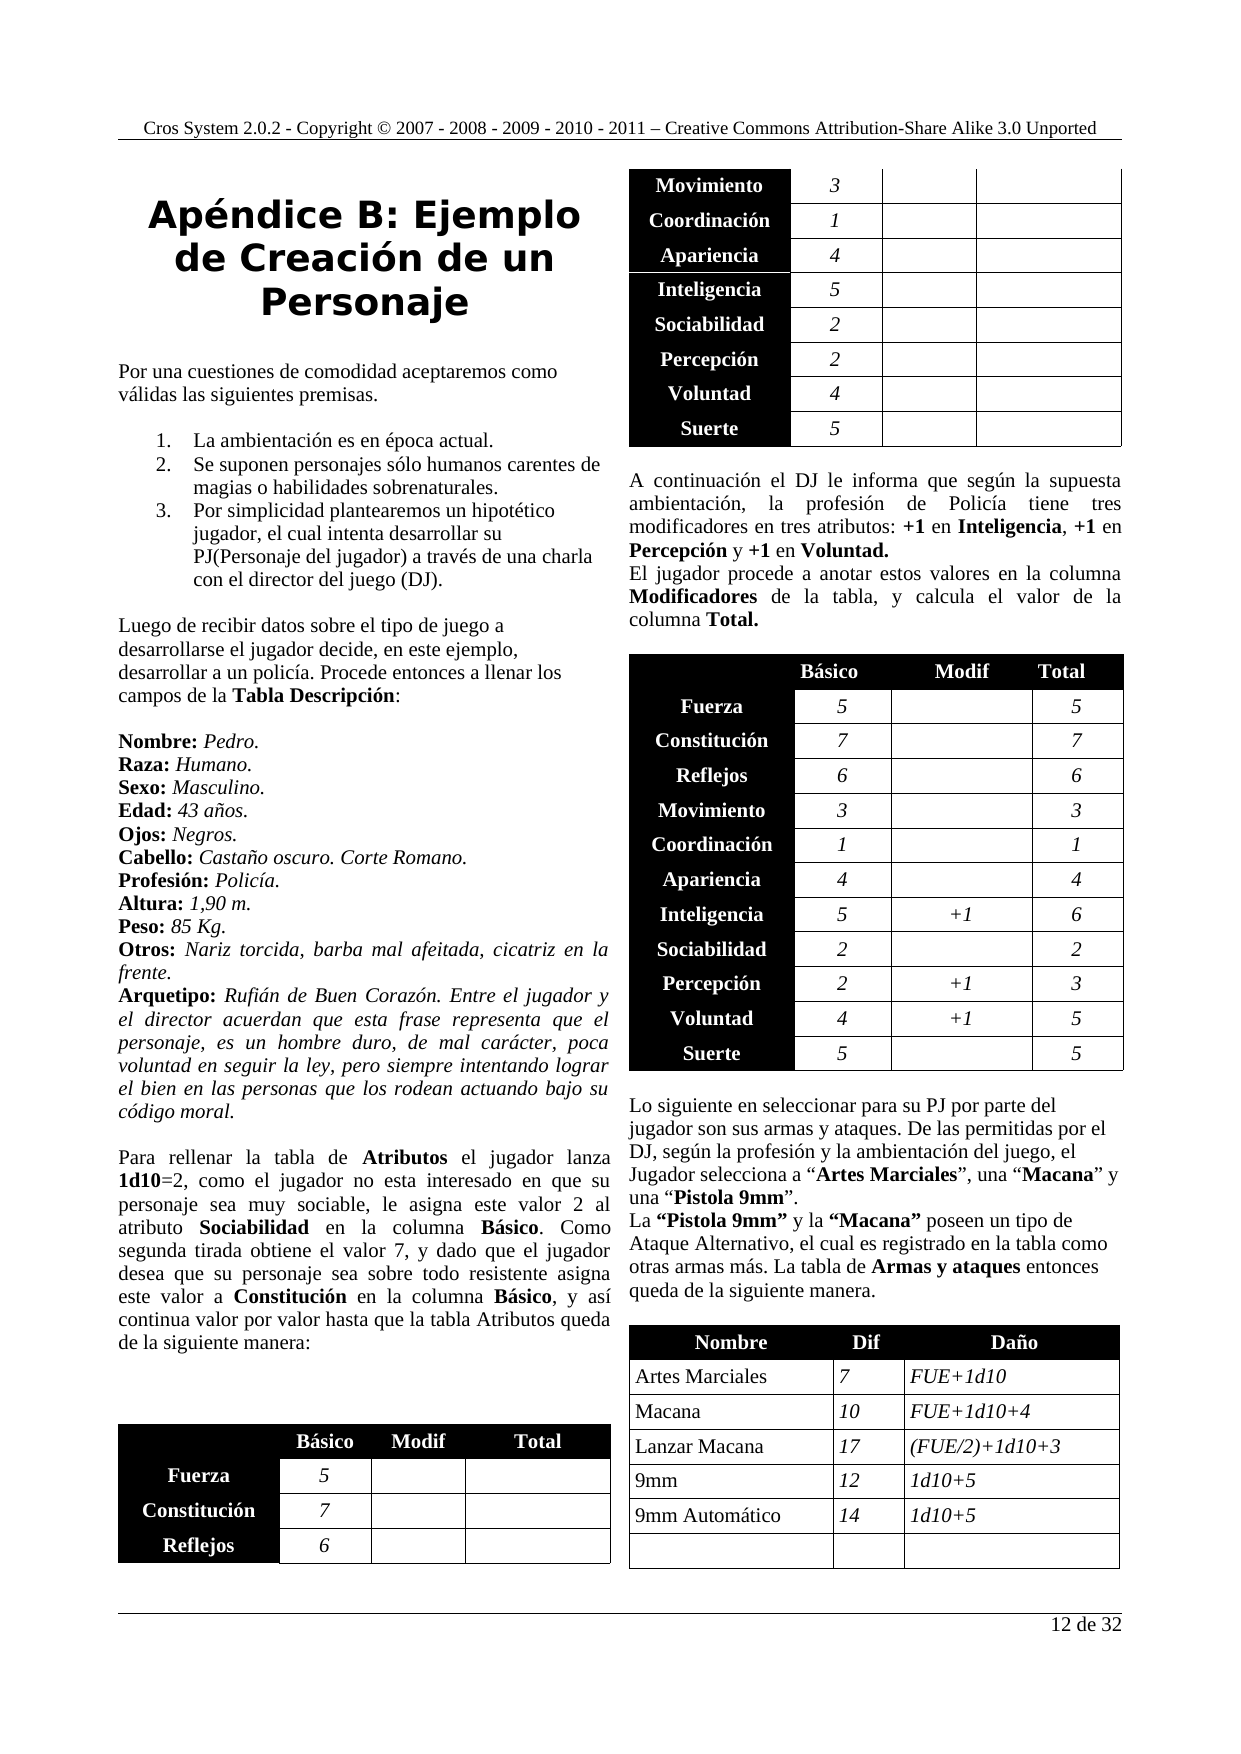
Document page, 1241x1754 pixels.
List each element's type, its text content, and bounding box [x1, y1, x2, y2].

table_cell Sociabilidad [630, 307, 789, 342]
table_cell Lanzar Macana [630, 1430, 833, 1464]
table_cell 2 [1033, 932, 1123, 966]
table_cell 7 [795, 724, 891, 758]
text La “Pistola 9mm” y la “Macana” poseen un tipo de Ataque Alternativo, el cual es registrado en la tabla como otras armas más. La tabla de Armas y ataques entonces queda de la siguiente manera. [629, 1209, 1122, 1302]
table_cell 1d10+5 [905, 1465, 1119, 1498]
table_cell FUE+1d10+4 [905, 1395, 1119, 1429]
text Cabello: Castaño oscuro. Corte Romano. [118, 846, 611, 869]
text Profesión: Policía. [118, 869, 611, 892]
table_cell [466, 1459, 610, 1493]
table_cell Artes Marciales [630, 1360, 833, 1394]
list Por simplicidad plantearemos un hipotético jugador, el cual intenta desarrollar su PJ(Personaje del jugador) a través de una charla con el director del juego (DJ). [156, 499, 611, 591]
table_cell [883, 273, 976, 307]
table_cell 1 [791, 204, 882, 238]
table_cell Percepción [630, 342, 789, 377]
list Se suponen personajes sólo humanos carentes de magias o habilidades sobrenaturales. [156, 452, 611, 499]
table_cell Macana [630, 1395, 833, 1429]
table_cell 1 [1033, 829, 1123, 862]
table_cell 6 [1033, 759, 1123, 793]
table_cell 3 [1033, 794, 1123, 828]
table_cell [892, 863, 1032, 897]
table_cell 4 [791, 377, 882, 411]
table_header Modif [372, 1425, 465, 1458]
table_cell 5 [1033, 1002, 1123, 1036]
table_cell [372, 1529, 465, 1563]
table_cell [977, 377, 1121, 411]
table_cell [883, 308, 976, 342]
table_cell [466, 1494, 610, 1528]
table_cell [883, 169, 976, 203]
text A continuación el DJ le informa que según la supuesta ambientación, la profesión de Policía tiene tres modificadores en tres atributos: +1 en Inteligencia, +1 en Percepción y +1 en Voluntad. [629, 469, 1122, 562]
table_header Total [1033, 655, 1123, 689]
table_cell [892, 724, 1032, 758]
table_cell [892, 759, 1032, 793]
table_cell Apariencia [630, 863, 794, 897]
table_cell [892, 1037, 1032, 1070]
table_cell Fuerza [119, 1460, 279, 1493]
table_header Modif [892, 655, 1032, 689]
table_cell [892, 932, 1032, 966]
text Edad: 43 años. [118, 799, 611, 822]
text Luego de recibir datos sobre el tipo de juego a desarrollarse el jugador decide, en este ejemplo, desarrollar a un policía. Procede entonces a llenar los campos de la Tabla Descripción: [118, 614, 611, 707]
table_cell Sociabilidad [630, 932, 794, 966]
table_cell 5 [795, 1037, 891, 1070]
table_header [119, 1425, 279, 1458]
table_cell +1 [892, 1002, 1032, 1036]
table_cell [977, 308, 1121, 342]
table_cell [977, 273, 1121, 307]
table_cell +1 [892, 967, 1032, 1001]
table_cell Constitución [630, 724, 794, 758]
table_cell (FUE/2)+1d10+3 [905, 1430, 1119, 1464]
table_cell [883, 377, 976, 411]
table_cell 14 [834, 1499, 904, 1533]
table_cell Movimiento [630, 794, 794, 828]
table_cell [905, 1534, 1119, 1568]
table_cell [977, 343, 1121, 376]
table_cell [883, 412, 976, 446]
table_header Total [466, 1425, 610, 1458]
table_cell 5 [1033, 690, 1123, 723]
text Peso: 85 Kg. [118, 915, 611, 938]
table_cell 5 [791, 273, 882, 307]
table_cell 7 [1033, 724, 1123, 758]
table_cell 5 [280, 1459, 371, 1493]
table_cell [892, 829, 1032, 862]
table_cell 4 [795, 1002, 891, 1036]
text Arquetipo: Rufián de Buen Corazón. Entre el jugador y el director acuerdan que esta frase representa que el personaje, es un hombre duro, de mal carácter, poca voluntad en seguir la ley, pero siempre intentando lograr el bien en las personas que los rodean actuando bajo su código moral. [118, 984, 611, 1123]
table_cell 1 [795, 829, 891, 862]
table_cell Reflejos [630, 759, 794, 793]
table_cell [977, 169, 1121, 203]
table_cell 6 [795, 759, 891, 793]
table_cell Voluntad [630, 1002, 794, 1036]
table_cell Coordinación [630, 829, 794, 862]
table_cell Inteligencia [630, 273, 789, 307]
text Otros: Nariz torcida, barba mal afeitada, cicatriz en la frente. [118, 938, 611, 984]
table_cell [630, 1534, 833, 1568]
table_cell 6 [280, 1529, 371, 1563]
table_cell [883, 239, 976, 272]
table_cell 7 [834, 1360, 904, 1394]
table_cell 7 [280, 1494, 371, 1528]
table_cell [892, 690, 1032, 723]
subtitle Apéndice B: Ejemplo de Creación de un Personaje [118, 193, 611, 324]
table_cell 2 [791, 343, 882, 376]
table_cell 5 [795, 898, 891, 931]
table_cell Fuerza [630, 690, 794, 723]
table_cell 10 [834, 1395, 904, 1429]
table_cell 3 [791, 169, 882, 203]
table_cell 17 [834, 1430, 904, 1464]
text Para rellenar la tabla de Atributos el jugador lanza 1d10=2, como el jugador no esta interesado en que su personaje sea muy sociable, le asigna este valor 2 al atributo Sociabilidad en la columna Básico. Como segunda tirada obtiene el valor 7, y dado que el jugador desea que su personaje sea sobre todo resistente asigna este valor a Constitución en la columna Básico, y así continua valor por valor hasta que la tabla Atributos queda de la siguiente manera: [118, 1146, 611, 1354]
table_cell [883, 343, 976, 376]
table_header Dif [834, 1326, 904, 1359]
table_cell 6 [1033, 898, 1123, 931]
table_cell 4 [795, 863, 891, 897]
table_cell Movimiento [630, 169, 789, 203]
table_cell [372, 1494, 465, 1528]
table_cell FUE+1d10 [905, 1360, 1119, 1394]
table_cell [834, 1534, 904, 1568]
table_cell 1d10+5 [905, 1499, 1119, 1533]
table_header Básico [795, 655, 891, 689]
table_cell Suerte [630, 412, 789, 446]
table_cell 2 [795, 932, 891, 966]
table_cell Constitución [119, 1493, 279, 1528]
table_cell [977, 239, 1121, 272]
text Nombre: Pedro. [118, 730, 611, 753]
table_header Básico [280, 1425, 371, 1458]
table_cell 3 [795, 794, 891, 828]
text Raza: Humano. [118, 753, 611, 776]
table_cell 5 [791, 412, 882, 446]
table_cell [977, 204, 1121, 238]
table_cell 2 [795, 967, 891, 1001]
table_cell 12 [834, 1465, 904, 1498]
table_cell [466, 1529, 610, 1563]
table_cell 9mm [630, 1465, 833, 1498]
table_cell 5 [1033, 1037, 1123, 1070]
table_cell 9mm Automático [630, 1499, 833, 1533]
text Por una cuestiones de comodidad aceptaremos como válidas las siguientes premisas. [118, 360, 611, 406]
table_cell 4 [1033, 863, 1123, 897]
table_cell 4 [791, 239, 882, 272]
table_cell Voluntad [630, 377, 789, 411]
table_cell 5 [795, 690, 891, 723]
table_cell 2 [791, 308, 882, 342]
table_cell Apariencia [630, 238, 789, 272]
table_cell Percepción [630, 967, 794, 1001]
text Ojos: Negros. [118, 822, 611, 846]
table_cell [372, 1459, 465, 1493]
table_cell [883, 204, 976, 238]
text Lo siguiente en seleccionar para su PJ por parte del jugador son sus armas y ataques. De las permitidas por el DJ, según la profesión y la ambientación del juego, el Jugador selecciona a “Artes Marciales”, una “Macana” y una “Pistola 9mm”. [629, 1093, 1122, 1209]
table_header Nombre [630, 1326, 833, 1359]
table_cell Coordinación [630, 203, 789, 238]
table_cell [977, 412, 1121, 446]
table_cell 3 [1033, 967, 1123, 1001]
table_cell Inteligencia [630, 898, 794, 931]
table_cell Reflejos [119, 1528, 279, 1563]
table_cell [892, 794, 1032, 828]
text El jugador procede a anotar estos valores en la columna Modificadores de la tabla, y calcula el valor de la columna Total. [629, 562, 1122, 631]
table_header [630, 655, 794, 689]
table_cell +1 [892, 898, 1032, 931]
table_header Daño [905, 1326, 1119, 1359]
text Altura: 1,90 m. [118, 892, 611, 915]
list La ambientación es en época actual. [156, 429, 611, 452]
table_cell Suerte [630, 1037, 794, 1070]
text Sexo: Masculino. [118, 776, 611, 799]
